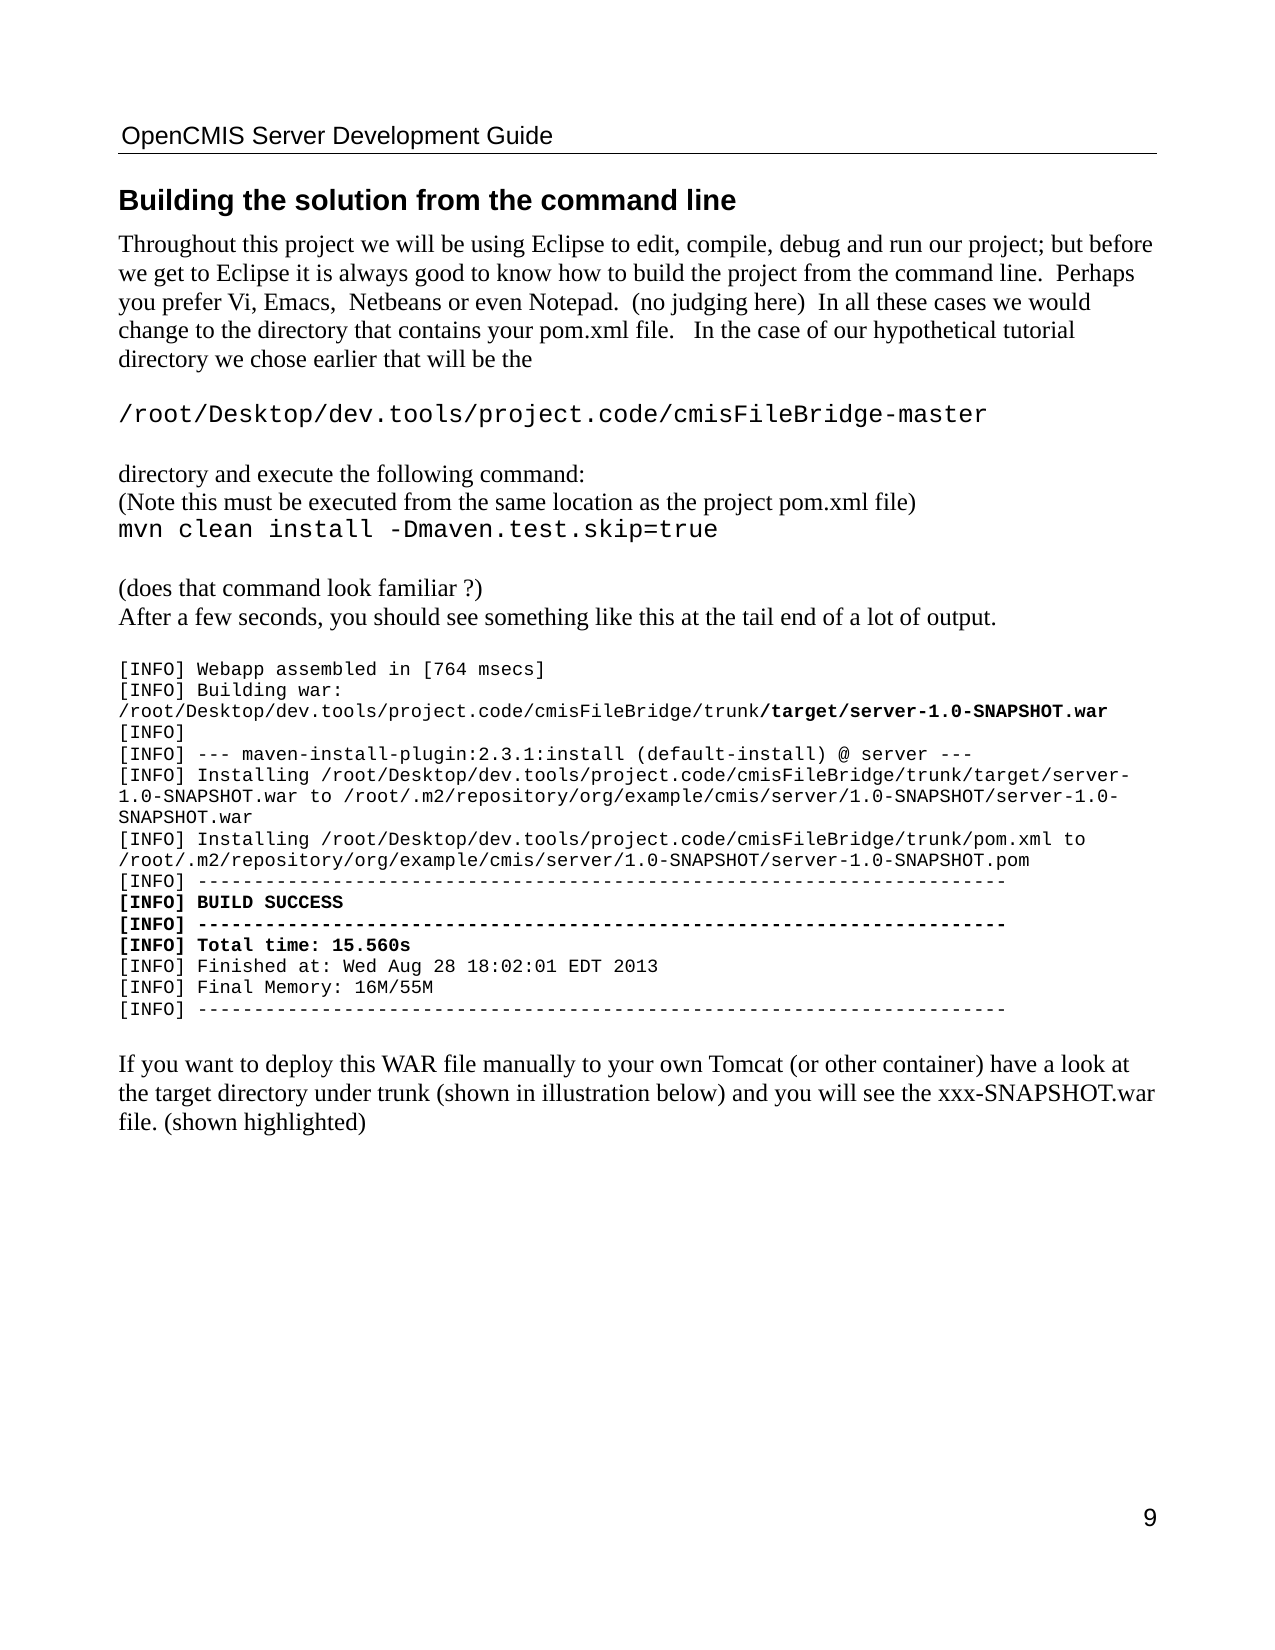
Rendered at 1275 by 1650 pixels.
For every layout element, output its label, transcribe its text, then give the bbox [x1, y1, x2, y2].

text (does that command look familiar ?) [118, 573, 1157, 602]
text directory and execute the following command: [118, 459, 1157, 487]
text [INFO] Total time: 15.560s [118, 936, 1157, 957]
text Throughout this project we will be using Eclipse to edit, compile, debug and run our project; but before we get to Eclipse it is always good to know how to build the project from the command line. Perhaps you prefer Vi, Emacs, Netbeans or even Notepad. (no judging here) In all these cases we would change to the directory that contains your pom.xml file. In the case of our hypothetical tutorial directory we chose earlier that will be the [118, 229, 1157, 373]
subtitle Building the solution from the command line [118, 183, 1157, 217]
text (Note this must be executed from the same location as the project pom.xml file) [118, 487, 1157, 516]
text [INFO] ------------------------------------------------------------------------ [118, 999, 1157, 1021]
text [INFO] Finished at: Wed Aug 28 18:02:01 EDT 2013 [118, 957, 1157, 978]
text [INFO] Building war: /root/Desktop/dev.tools/project.code/cmisFileBridge/trunk/target/server-1.0-SNAPSHOT.war [118, 681, 1157, 723]
text /root/Desktop/dev.tools/project.code/cmisFileBridge-master [118, 402, 1157, 430]
text [INFO] --- maven-install-plugin:2.3.1:install (default-install) @ server --- [118, 744, 1157, 766]
text [INFO] [118, 723, 1157, 744]
text [INFO] Webapp assembled in [764 msecs] [118, 659, 1157, 681]
text [INFO] BUILD SUCCESS [118, 893, 1157, 914]
text If you want to deploy this WAR file manually to your own Tomcat (or other container) have a look at the target directory under trunk (shown in illustration below) and you will see the xxx-SNAPSHOT.war file. (shown highlighted) [118, 1049, 1157, 1136]
text [INFO] Final Memory: 16M/55M [118, 978, 1157, 999]
text [INFO] Installing /root/Desktop/dev.tools/project.code/cmisFileBridge/trunk/target/server-1.0-SNAPSHOT.war to /root/.m2/repository/org/example/cmis/server/1.0-SNAPSHOT/server-1.0-SNAPSHOT.war [118, 766, 1157, 829]
text [INFO] ------------------------------------------------------------------------ [118, 914, 1157, 936]
text [INFO] Installing /root/Desktop/dev.tools/project.code/cmisFileBridge/trunk/pom.xml to /root/.m2/repository/org/example/cmis/server/1.0-SNAPSHOT/server-1.0-SNAPSHOT.pom [118, 829, 1157, 872]
text mvn clean install -Dmaven.test.skip=true [118, 516, 1157, 544]
text After a few seconds, you should see something like this at the tail end of a lot of output. [118, 602, 1157, 631]
text [INFO] ------------------------------------------------------------------------ [118, 872, 1157, 893]
